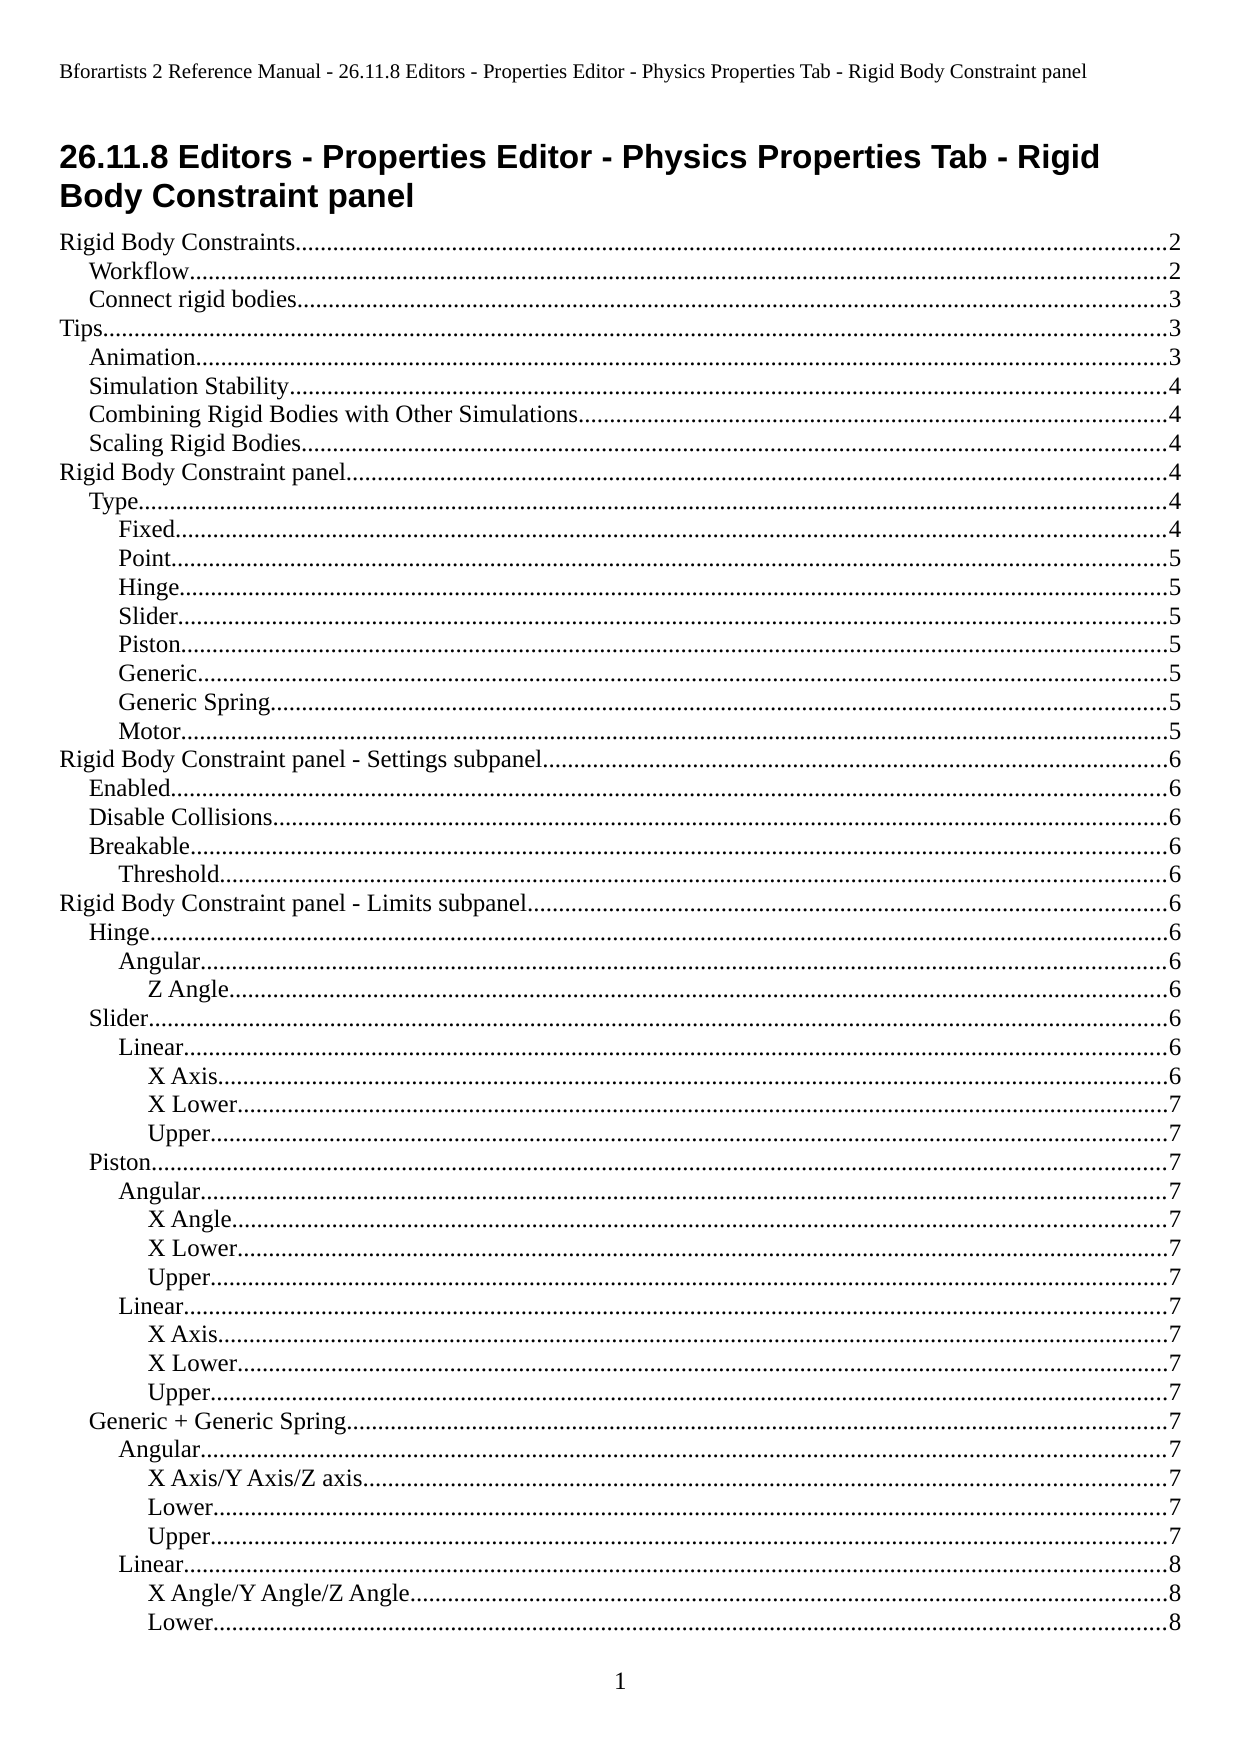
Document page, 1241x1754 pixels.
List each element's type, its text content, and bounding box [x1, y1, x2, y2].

text Scaling Rigid Bodies 4 [88, 428, 1181, 457]
text X Lower 7 [147, 1348, 1181, 1377]
text Connect rigid bodies 3 [88, 284, 1181, 313]
text Threshold 6 [118, 859, 1181, 888]
text Generic Spring 5 [118, 687, 1181, 716]
text Point 5 [118, 543, 1181, 572]
text Rigid Body Constraint panel 4 [59, 457, 1181, 486]
text Piston 7 [88, 1147, 1181, 1176]
text Rigid Body Constraint panel - Limits subpanel 6 [59, 888, 1181, 917]
text Generic + Generic Spring 7 [88, 1406, 1181, 1434]
text Hinge 6 [88, 917, 1181, 946]
text X Lower 7 [147, 1089, 1181, 1118]
text Slider 5 [118, 601, 1181, 629]
text Motor 5 [118, 716, 1181, 744]
text Fixed 4 [118, 514, 1181, 543]
text X Axis 6 [147, 1061, 1181, 1089]
text Upper 7 [147, 1377, 1181, 1406]
text X Axis 7 [147, 1319, 1181, 1348]
text Rigid Body Constraints 2 [59, 227, 1181, 256]
text Breakable 6 [88, 831, 1181, 859]
text Workflow 2 [88, 256, 1181, 284]
text Type 4 [88, 486, 1181, 514]
text Lower 8 [147, 1607, 1181, 1636]
text Upper 7 [147, 1521, 1181, 1549]
text Generic 5 [118, 658, 1181, 687]
text Simulation Stability 4 [88, 371, 1181, 399]
text Combining Rigid Bodies with Other Simulations 4 [88, 399, 1181, 428]
subtitle 26.11.8 Editors - Properties Editor - Physics Properties Tab - Rigid Body Constraint panel [59, 138, 1181, 214]
text X Lower 7 [147, 1233, 1181, 1262]
text Angular 6 [118, 946, 1181, 974]
text Tips 3 [59, 313, 1181, 342]
text Linear 8 [118, 1549, 1181, 1578]
text Linear 7 [118, 1291, 1181, 1319]
text Disable Collisions 6 [88, 802, 1181, 831]
text Upper 7 [147, 1118, 1181, 1147]
text Piston 5 [118, 629, 1181, 658]
text Slider 6 [88, 1003, 1181, 1032]
text Z Angle 6 [147, 974, 1181, 1003]
text Upper 7 [147, 1262, 1181, 1291]
text X Angle/Y Angle/Z Angle 8 [147, 1578, 1181, 1607]
text Angular 7 [118, 1434, 1181, 1463]
text Enabled 6 [88, 773, 1181, 802]
text X Axis/Y Axis/Z axis 7 [147, 1463, 1181, 1492]
text X Angle 7 [147, 1204, 1181, 1233]
text Rigid Body Constraint panel - Settings subpanel 6 [59, 744, 1181, 773]
text Linear 6 [118, 1032, 1181, 1061]
text Angular 7 [118, 1176, 1181, 1204]
text Lower 7 [147, 1492, 1181, 1521]
text Hinge 5 [118, 572, 1181, 601]
text Animation 3 [88, 342, 1181, 371]
